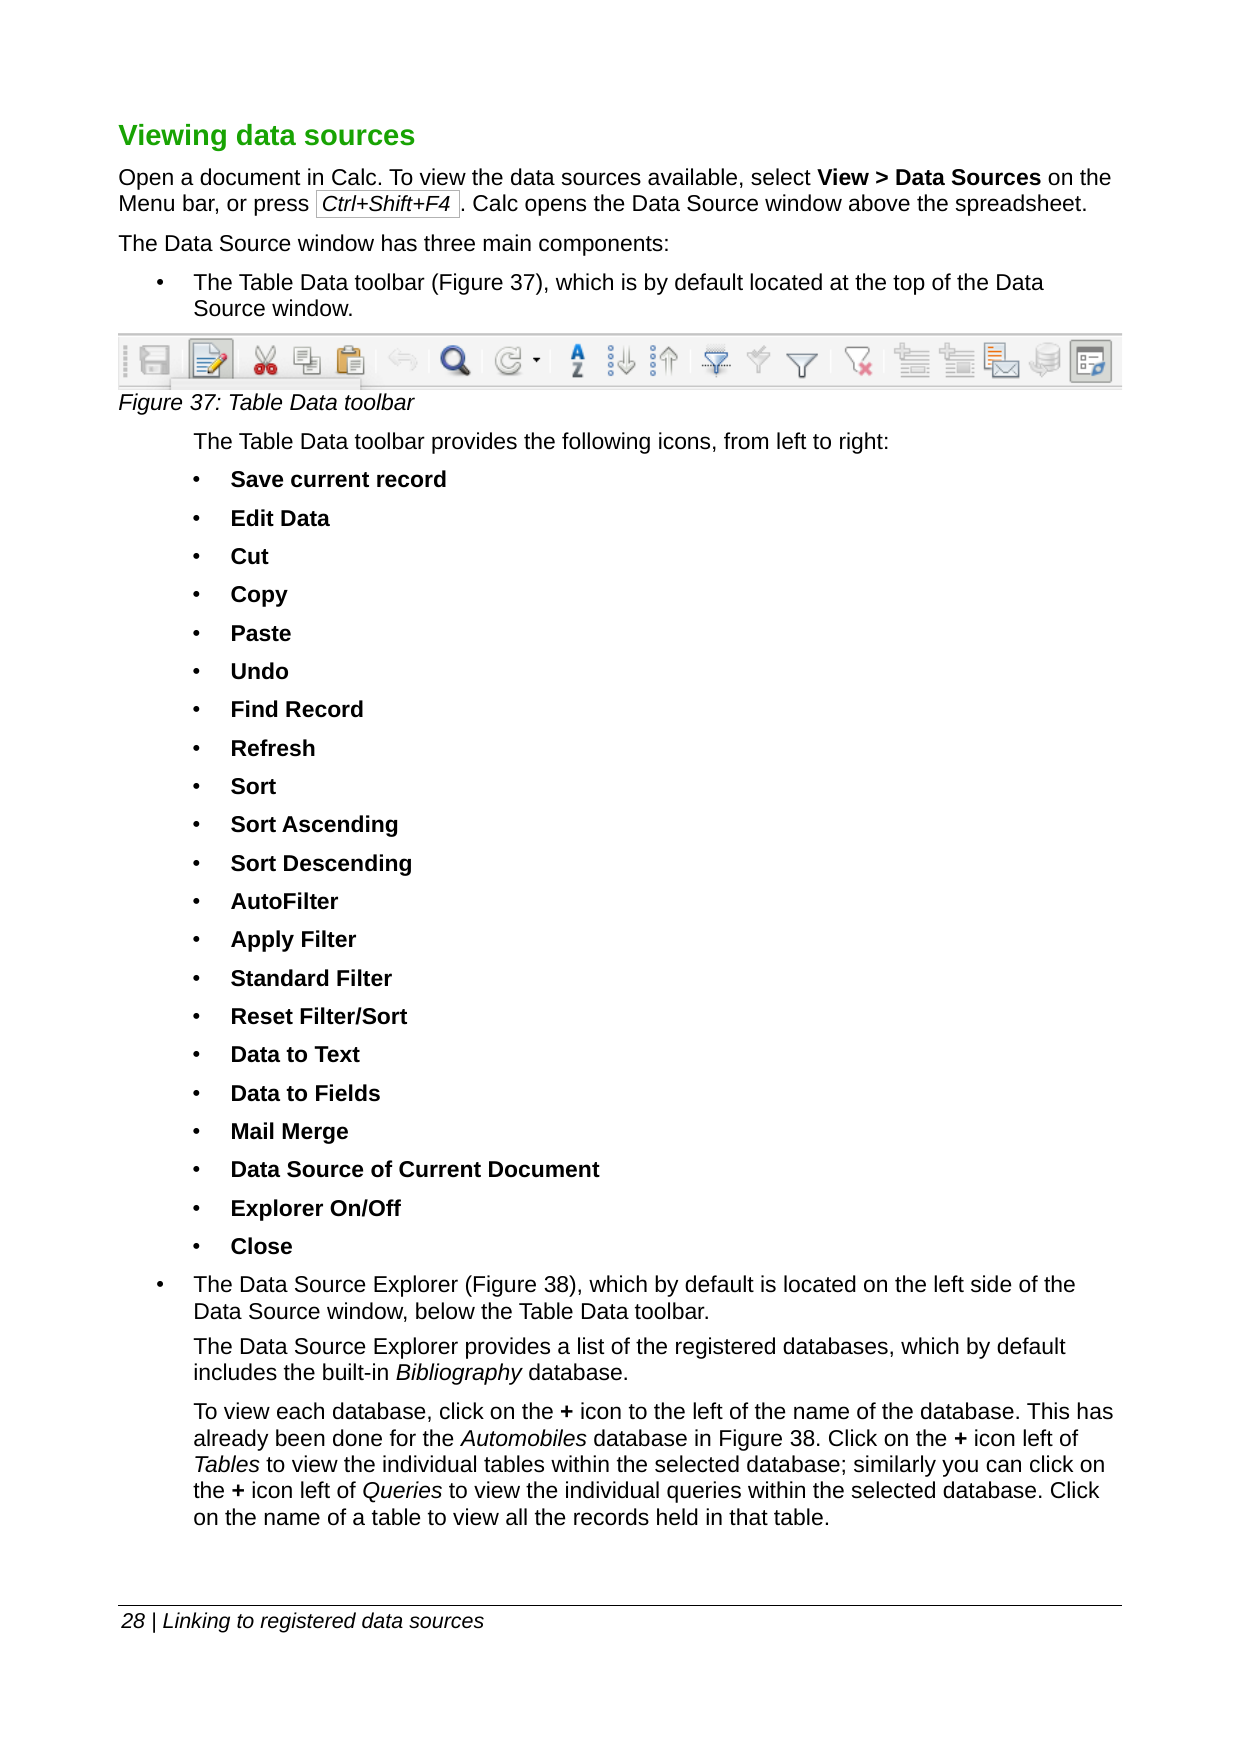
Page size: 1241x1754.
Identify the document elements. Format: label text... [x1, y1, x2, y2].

list Find Record [192, 696, 1122, 723]
list Close [192, 1233, 1122, 1259]
list Data to Fields [192, 1080, 1122, 1106]
list Sort Ascending [192, 811, 1122, 838]
text The Data Source Explorer provides a list of the registered databases, which by default includes the built-in Bibliography database. [193, 1333, 1122, 1386]
text The Table Data toolbar provides the following icons, from left to right: [193, 428, 1122, 454]
list Paste [192, 620, 1122, 646]
list Apply Filter [192, 926, 1122, 953]
list Data to Text [192, 1041, 1122, 1068]
list Standard Filter [192, 965, 1122, 991]
list Reset Filter/Sort [192, 1003, 1122, 1029]
list Refresh [192, 735, 1122, 761]
list Explorer On/Off [192, 1195, 1122, 1221]
text The Data Source window has three main components: [118, 230, 1122, 256]
list Edit Data [192, 505, 1122, 531]
picture [118, 333, 1123, 390]
list Undo [192, 658, 1122, 684]
list Copy [192, 581, 1122, 608]
subtitle Viewing data sources [118, 118, 1122, 152]
list Cut [192, 543, 1122, 569]
text Figure 37: Table Data toolbar [118, 390, 1122, 416]
list Mail Merge [192, 1118, 1122, 1144]
text Open a document in Calc. To view the data sources available, select View > Data Sources on the Menu bar, or press Ctrl+Shift+F4. Calc opens the Data Source window above the spreadsheet. [118, 163, 1122, 217]
text To view each database, click on the + icon to the left of the name of the database. This has already been done for the Automobiles database in Figure 38. Click on the + icon left of Tables to view the individual tables within the selected database; similarly you can click on the + icon left of Queries to view the individual queries within the selected database. Click on the name of a table to view all the records held in that table. [193, 1398, 1122, 1530]
list The Table Data toolbar (Figure 37), which is by default located at the top of the Data Source window. [156, 269, 1122, 322]
list Save current record [192, 466, 1122, 493]
list Sort Descending [192, 850, 1122, 876]
list The Data Source Explorer (Figure 38), which by default is located on the left side of the Data Source window, below the Table Data toolbar. [156, 1271, 1122, 1324]
list AutoFilter [192, 888, 1122, 914]
list Sort [192, 773, 1122, 799]
list Data Source of Current Document [192, 1156, 1122, 1183]
